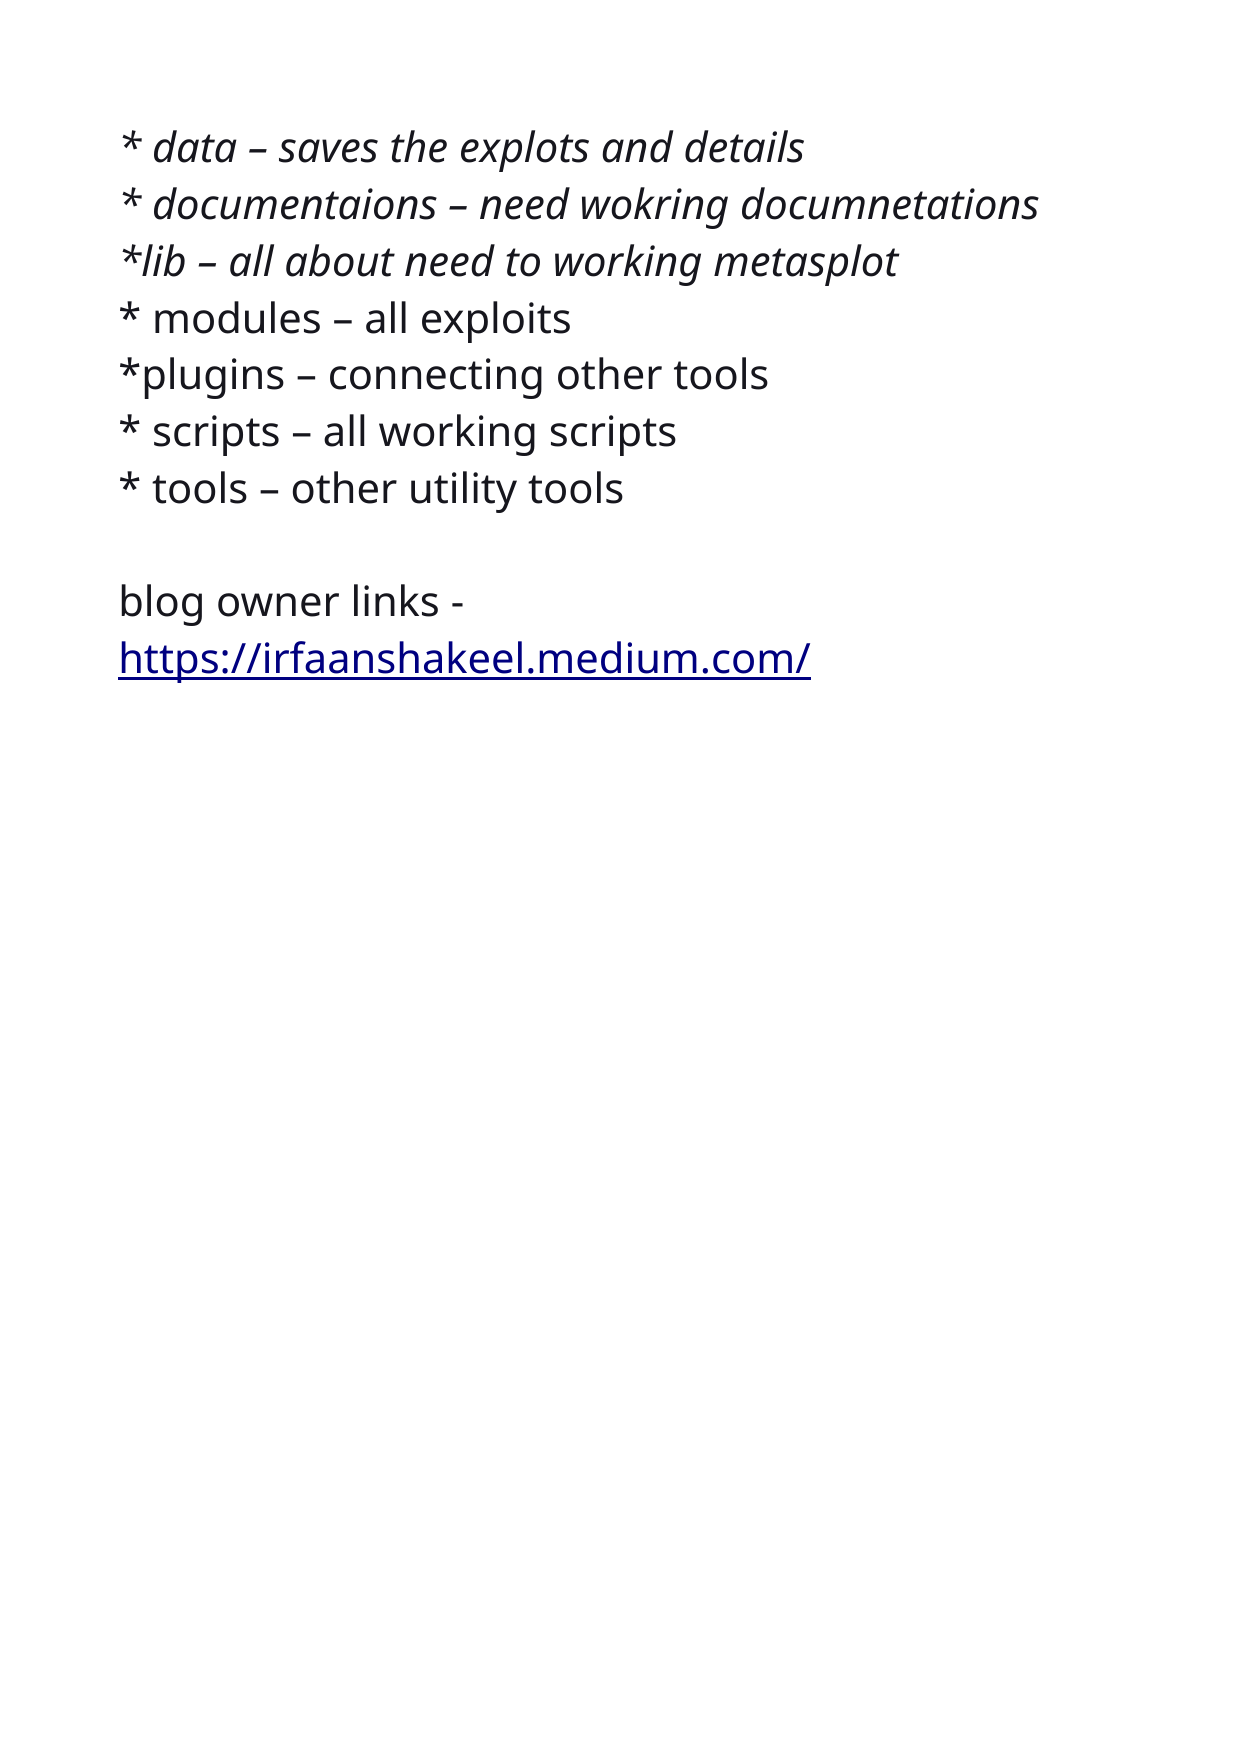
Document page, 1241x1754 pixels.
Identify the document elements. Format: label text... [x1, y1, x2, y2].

text https://irfaanshakeel.medium.com/ [118, 629, 1122, 686]
text *plugins – connecting other tools [118, 345, 1122, 402]
text *lib – all about need to working metasplot [118, 232, 1122, 288]
text * documentaions – need wokring documnetations [118, 175, 1122, 232]
text * data – saves the explots and details [118, 118, 1122, 175]
text * tools – other utility tools [118, 459, 1122, 516]
text * modules – all exploits [118, 288, 1122, 345]
text blog owner links - [118, 572, 1122, 629]
text * scripts – all working scripts [118, 402, 1122, 459]
